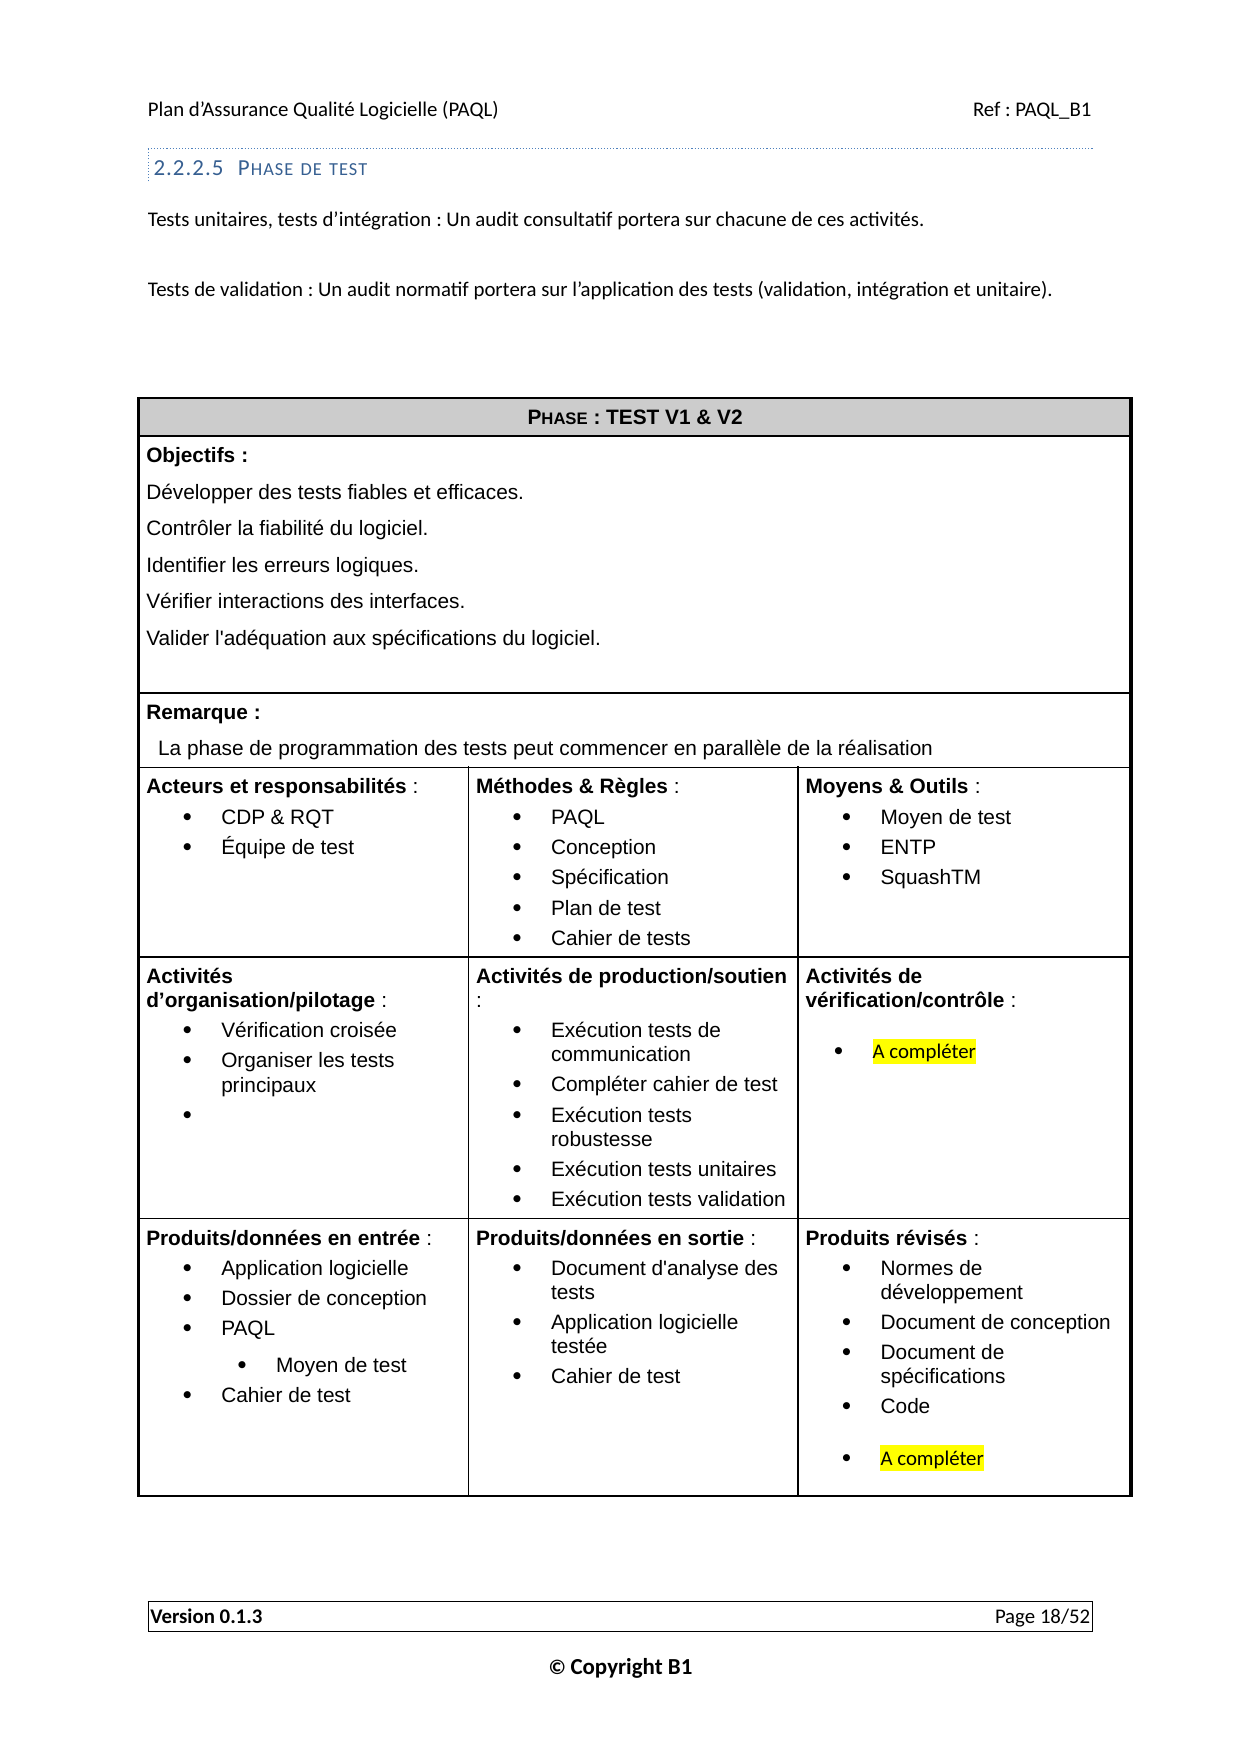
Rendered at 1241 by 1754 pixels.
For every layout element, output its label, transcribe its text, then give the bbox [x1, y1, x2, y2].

table_cell Produits/données en sortie : Document d'analyse des tests Application logicielle testée Cahier de test [469, 1219, 797, 1495]
table_cell Activités de production/soutien : Exécution tests de communication Compléter cahier de test Exécution tests robustesse Exécution tests unitaires Exécution tests validation [469, 958, 797, 1217]
table_cell Acteurs et responsabilités : CDP & RQT Équipe de test [140, 768, 468, 956]
text Tests unitaires, tests d’intégration : Un audit consultatif portera sur chacune de ces activités. [148, 206, 1093, 232]
table_cell Moyens & Outils : Moyen de test ENTP SquashTM [799, 768, 1129, 956]
table_cell Produits/données en entrée : Application logicielle Dossier de conception PAQL Moyen de test Cahier de test [140, 1219, 468, 1495]
table_cell Remarque : La phase de programmation des tests peut commencer en parallèle de la réalisation [140, 694, 1129, 766]
list Phase de test [148, 148, 1093, 181]
table_cell Activités de vérification/contrôle : A compléter [799, 958, 1129, 1217]
table_cell Méthodes & Règles : PAQL Conception Spécification Plan de test Cahier de tests [469, 768, 797, 956]
text Tests de validation : Un audit normatif portera sur l’application des tests (validation, intégration et unitaire). [148, 277, 1093, 302]
table_header Phase : TEST V1 & V2 [140, 399, 1129, 435]
table_cell Activités d’organisation/pilotage : Vérification croisée Organiser les tests principaux [140, 958, 468, 1217]
table_cell Produits révisés : Normes de développement Document de conception Document de spécifications Code A compléter [799, 1219, 1129, 1495]
table_cell Objectifs : Développer des tests fiables et efficaces. Contrôler la fiabilité du logiciel. Identifier les erreurs logiques. Vérifier interactions des interfaces. Valider l'adéquation aux spécifications du logiciel. [140, 437, 1129, 692]
